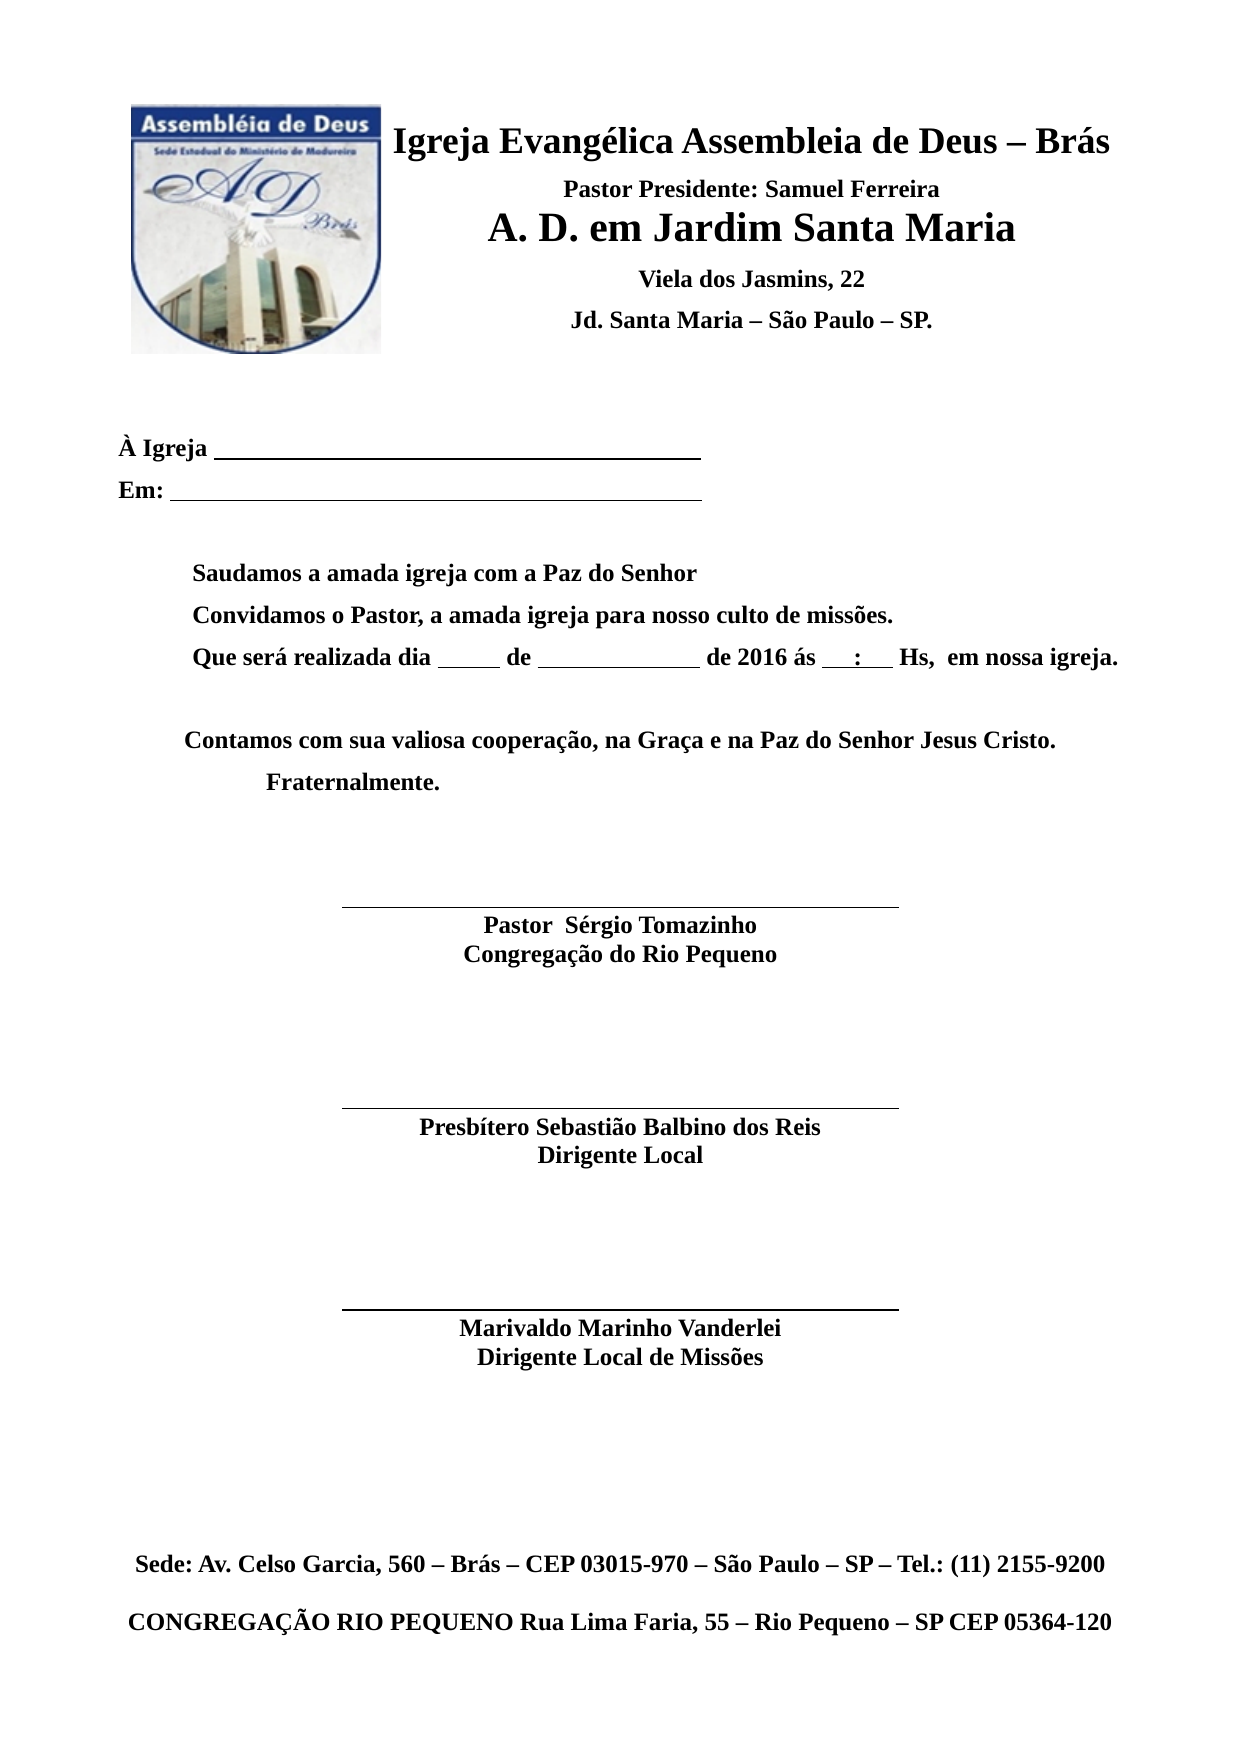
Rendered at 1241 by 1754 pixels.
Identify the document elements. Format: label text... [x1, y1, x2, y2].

text Que será realizada dia de de 2016 ás : Hs, em nossa igreja. [118, 629, 1122, 670]
text Congregação do Rio Pequeno [118, 939, 1122, 968]
text Dirigente Local de Missões [118, 1342, 1122, 1370]
text A. D. em Jardim Santa Maria [382, 203, 1122, 251]
text Contamos com sua valiosa cooperação, na Graça e na Paz do Senhor Jesus Cristo. [118, 712, 1122, 754]
text Fraternalmente. [118, 754, 1122, 795]
text Igreja Evangélica Assembleia de Deus – Brás [382, 118, 1122, 161]
text [118, 251, 131, 292]
text Marivaldo Marinho Vanderlei [118, 1313, 1122, 1342]
text Viela dos Jasmins, 22 [382, 251, 1122, 292]
text À Igreja [118, 420, 1122, 462]
picture [131, 104, 382, 354]
text Pastor Sérgio Tomazinho [118, 910, 1122, 939]
text Em: [118, 462, 1122, 504]
text Presbítero Sebastião Balbino dos Reis [118, 1112, 1122, 1140]
text Jd. Santa Maria – São Paulo – SP. [382, 292, 1122, 334]
text Convidamos o Pastor, a amada igreja para nosso culto de missões. [118, 587, 1122, 629]
text [118, 203, 131, 251]
text Dirigente Local [118, 1140, 1122, 1169]
text Pastor Presidente: Samuel Ferreira [382, 161, 1122, 203]
text Saudamos a amada igreja com a Paz do Senhor [118, 545, 1122, 587]
